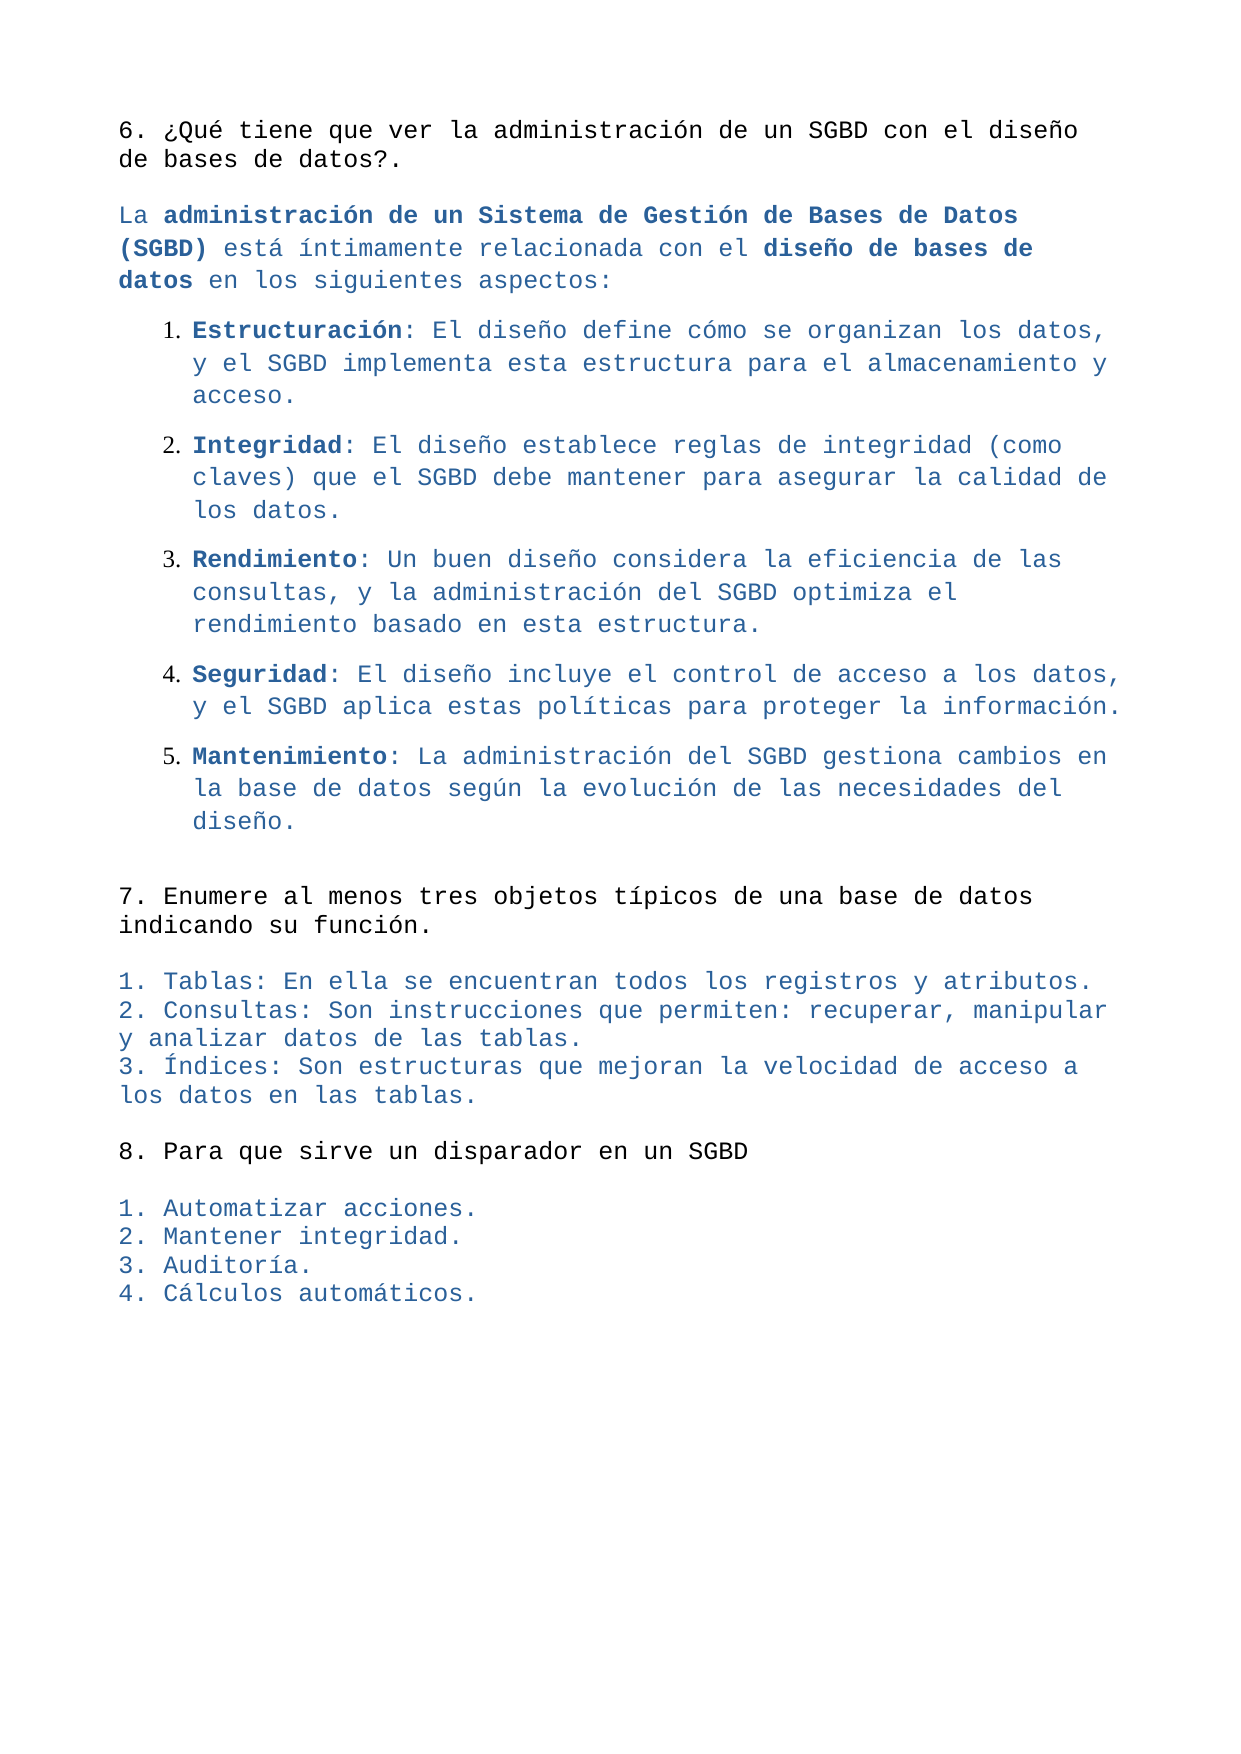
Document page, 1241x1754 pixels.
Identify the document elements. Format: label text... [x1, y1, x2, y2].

text 3. Índices: Son estructuras que mejoran la velocidad de acceso a los datos en las tablas. [118, 1054, 1122, 1111]
text 2. Consultas: Son instrucciones que permiten: recuperar, manipular y analizar datos de las tablas. [118, 997, 1122, 1054]
text 7. Enumere al menos tres objetos típicos de una base de datos indicando su función. [118, 884, 1122, 941]
text 3. Auditoría. [118, 1252, 1122, 1281]
text 2. Mantener integridad. [118, 1224, 1122, 1252]
text 4. Cálculos automáticos. [118, 1281, 1122, 1309]
text 8. Para que sirve un disparador en un SGBD [118, 1139, 1122, 1167]
text 6. ¿Qué tiene que ver la administración de un SGBD con el diseño de bases de datos?. [118, 118, 1122, 175]
text 1. Tablas: En ella se encuentran todos los registros y atributos. [118, 969, 1122, 997]
list Estructuración: El diseño define cómo se organizan los datos, y el SGBD implementa esta estructura para el almacenamiento y acceso. [162, 315, 1122, 411]
list Integridad: El diseño establece reglas de integridad (como claves) que el SGBD debe mantener para asegurar la calidad de los datos. [162, 430, 1122, 526]
text 1. Automatizar acciones. [118, 1196, 1122, 1224]
text La administración de un Sistema de Gestión de Bases de Datos (SGBD) está íntimamente relacionada con el diseño de bases de datos en los siguientes aspectos: [118, 203, 1122, 296]
list Rendimiento: Un buen diseño considera la eficiencia de las consultas, y la administración del SGBD optimiza el rendimiento basado en esta estructura. [162, 544, 1122, 640]
list Mantenimiento: La administración del SGBD gestiona cambios en la base de datos según la evolución de las necesidades del diseño. [162, 741, 1122, 837]
list Seguridad: El diseño incluye el control de acceso a los datos, y el SGBD aplica estas políticas para proteger la información. [162, 659, 1122, 722]
